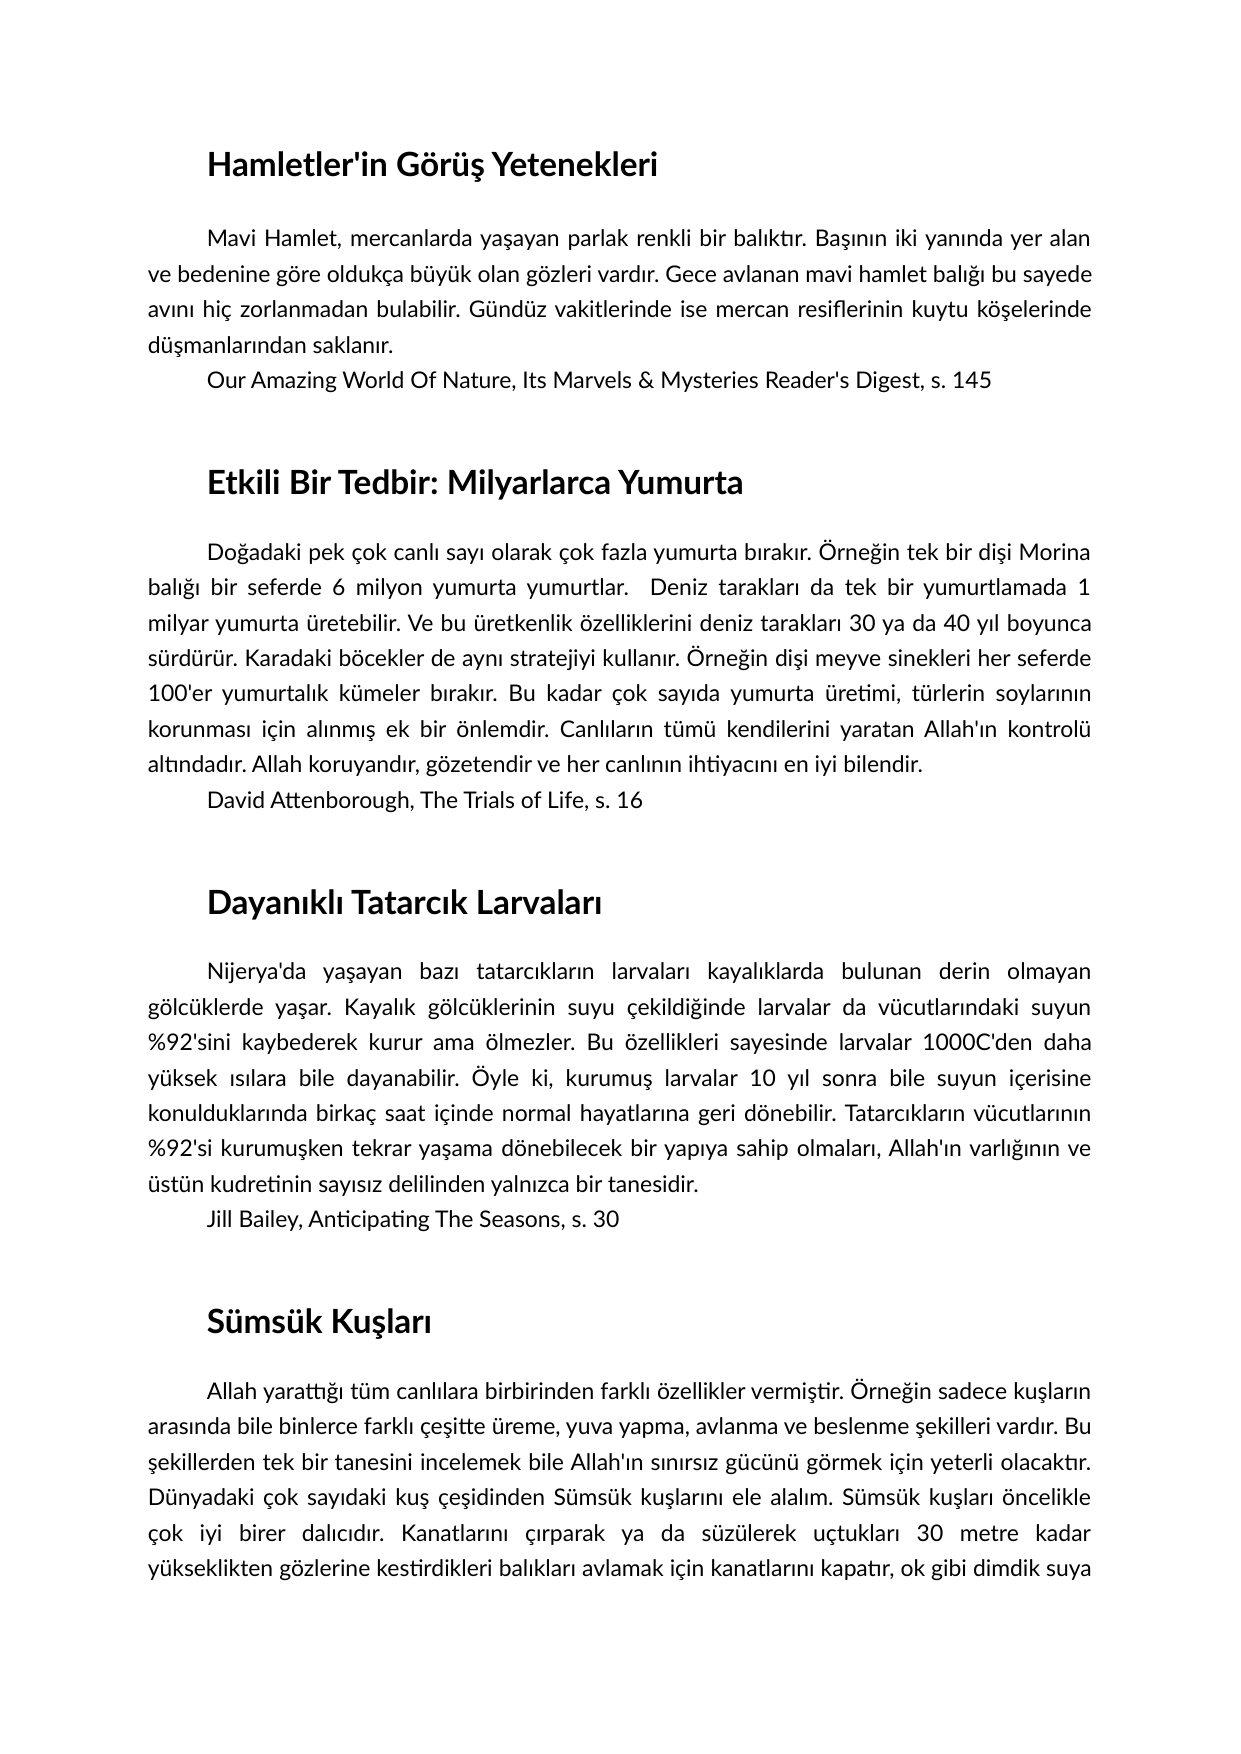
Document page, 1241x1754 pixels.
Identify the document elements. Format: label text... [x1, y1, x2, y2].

text Doğadaki pek çok canlı sayı olarak çok fazla yumurta bırakır. Örneğin tek bir dişi Morina balığı bir seferde 6 milyon yumurta yumurtlar. Deniz tarakları da tek bir yumurtlamada 1 milyar yumurta üretebilir. Ve bu üretkenlik özelliklerini deniz tarakları 30 ya da 40 yıl boyunca sürdürür. Karadaki böcekler de aynı stratejiyi kullanır. Örneğin dişi meyve sinekleri her seferde 100'er yumurtalık kümeler bırakır. Bu kadar çok sayıda yumurta üretimi, türlerin soylarının korunması için alınmış ek bir önlemdir. Canlıların tümü kendilerini yaratan Allah'ın kontrolü altındadır. Allah koruyandır, gözetendir ve her canlının ihtiyacını en iyi bilendir. [148, 532, 1093, 780]
subtitle Etkili Bir Tedbir: Milyarlarca Yumurta [148, 466, 1093, 502]
subtitle Sümsük Kuşları [148, 1306, 1093, 1341]
text David Attenborough, The Trials of Life, s. 16 [148, 780, 1093, 815]
subtitle Dayanıklı Tatarcık Larvaları [148, 886, 1093, 921]
text Hamletler'in Görüş Yetenekleri [207, 148, 1093, 183]
text Nijerya'da yaşayan bazı tatarcıkların larvaları kayalıklarda bulunan derin olmayan gölcüklerde yaşar. Kayalık gölcüklerinin suyu çekildiğinde larvalar da vücutlarındaki suyun %92'sini kaybederek kurur ama ölmezler. Bu özellikleri sayesinde larvalar 1000C'den daha yüksek ısılara bile dayanabilir. Öyle ki, kurumuş larvalar 10 yıl sonra bile suyun içerisine konulduklarında birkaç saat içinde normal hayatlarına geri dönebilir. Tatarcıkların vücutlarının %92'si kurumuşken tekrar yaşama dönebilecek bir yapıya sahip olmaları, Allah'ın varlığının ve üstün kudretinin sayısız delilinden yalnızca bir tanesidir. [148, 951, 1093, 1199]
text Our Amazing World Of Nature, Its Marvels & Mysteries Reader's Digest, s. 145 [148, 360, 1093, 396]
text Mavi Hamlet, mercanlarda yaşayan parlak renkli bir balıktır. Başının iki yanında yer alan ve bedenine göre oldukça büyük olan gözleri vardır. Gece avlanan mavi hamlet balığı bu sayede avını hiç zorlanmadan bulabilir. Gündüz vakitlerinde ise mercan resiflerinin kuytu köşelerinde düşmanlarından saklanır. [148, 218, 1093, 360]
text Allah yarattığı tüm canlılara birbirinden farklı özellikler vermiştir. Örneğin sadece kuşların arasında bile binlerce farklı çeşitte üreme, yuva yapma, avlanma ve beslenme şekilleri vardır. Bu şekillerden tek bir tanesini incelemek bile Allah'ın sınırsız gücünü görmek için yeterli olacaktır. Dünyadaki çok sayıdaki kuş çeşidinden Sümsük kuşlarını ele alalım. Sümsük kuşları öncelikle çok iyi birer dalıcıdır. Kanatlarını çırparak ya da süzülerek uçtukları 30 metre kadar yükseklikten gözlerine kestirdikleri balıkları avlamak için kanatlarını kapatır, ok gibi dimdik suya [148, 1371, 1093, 1583]
text Jill Bailey, Anticipating The Seasons, s. 30 [148, 1199, 1093, 1235]
